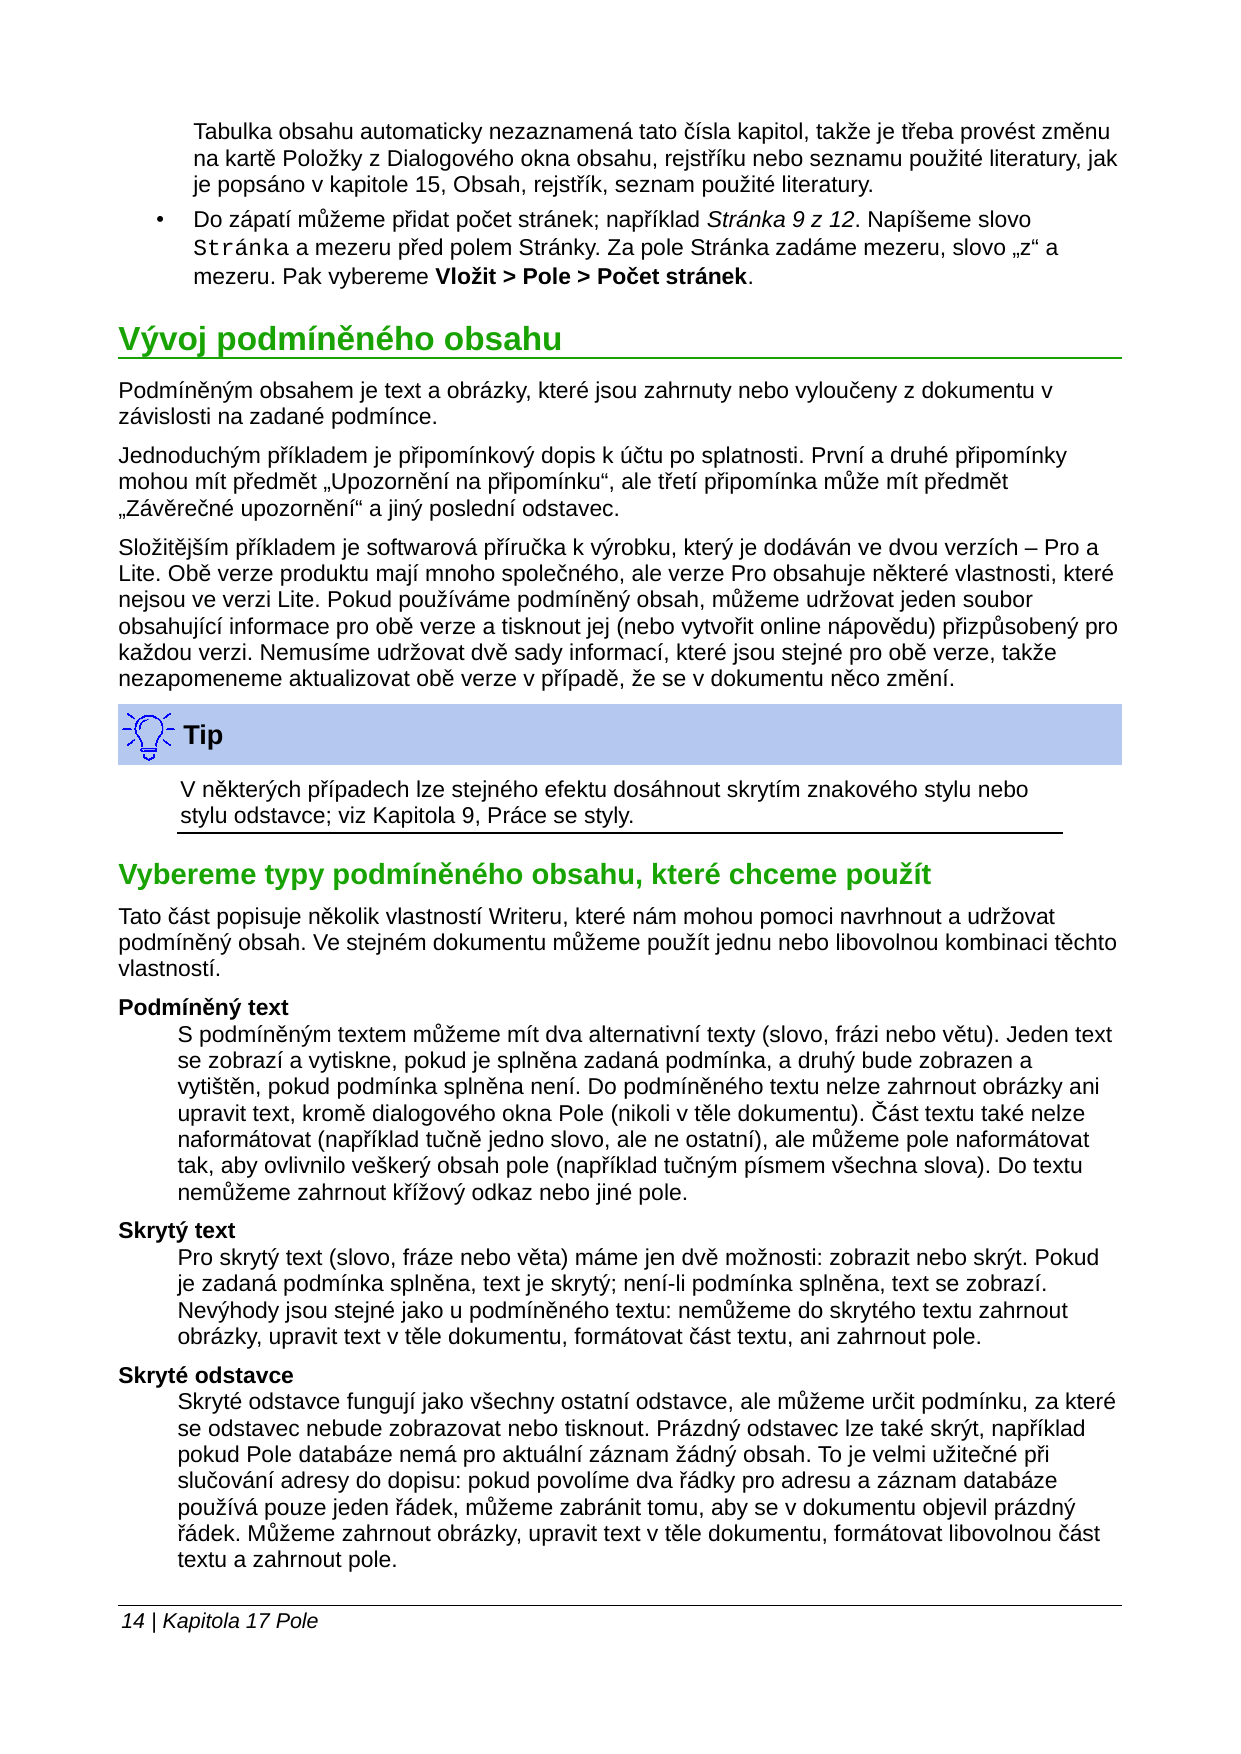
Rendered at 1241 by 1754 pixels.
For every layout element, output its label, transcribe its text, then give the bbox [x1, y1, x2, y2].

subtitle Vývoj podmíněného obsahu [118, 318, 1122, 357]
list Tabulka obsahu automaticky nezaznamená tato čísla kapitol, takže je třeba provést změnu na kartě Položky z Dialogového okna obsahu, rejstříku nebo seznamu použité literatury, jak je popsáno v kapitole 15, Obsah, rejstřík, seznam použité literatury. [193, 118, 1122, 197]
subtitle Vybereme typy podmíněného obsahu, které chceme použít [118, 857, 1122, 891]
text V některých případech lze stejného efektu dosáhnout skrytím znakového stylu nebo stylu odstavce; viz Kapitola 9, Práce se styly. [177, 773, 1063, 832]
text Jednoduchým příkladem je připomínkový dopis k účtu po splatnosti. První a druhé připomínky mohou mít předmět „Upozornění na připomínku“, ale třetí připomínka může mít předmět „Závěrečné upozornění“ a jiný poslední odstavec. [118, 442, 1122, 521]
subtitle Tip [118, 704, 1122, 765]
text Podmíněný text [118, 994, 1122, 1021]
text Skryté odstavce [118, 1362, 1122, 1388]
text Skrytý text [118, 1217, 1122, 1244]
text Podmíněným obsahem je text a obrázky, které jsou zahrnuty nebo vyloučeny z dokumentu v závislosti na zadané podmínce. [118, 377, 1122, 429]
picture [119, 705, 179, 765]
text Tato část popisuje několik vlastností Writeru, které nám mohou pomoci navrhnout a udržovat podmíněný obsah. Ve stejném dokumentu můžeme použít jednu nebo libovolnou kombinaci těchto vlastností. [118, 903, 1122, 982]
text S podmíněným textem můžeme mít dva alternativní texty (slovo, frázi nebo větu). Jeden text se zobrazí a vytiskne, pokud je splněna zadaná podmínka, a druhý bude zobrazen a vytištěn, pokud podmínka splněna není. Do podmíněného textu nelze zahrnout obrázky ani upravit text, kromě dialogového okna Pole (nikoli v těle dokumentu). Část textu také nelze naformátovat (například tučně jedno slovo, ale ne ostatní), ale můžeme pole naformátovat tak, aby ovlivnilo veškerý obsah pole (například tučným písmem všechna slova). Do textu nemůžeme zahrnout křížový odkaz nebo jiné pole. [177, 1021, 1122, 1205]
text Pro skrytý text (slovo, fráze nebo věta) máme jen dvě možnosti: zobrazit nebo skrýt. Pokud je zadaná podmínka splněna, text je skrytý; není-li podmínka splněna, text se zobrazí. Nevýhody jsou stejné jako u podmíněného textu: nemůžeme do skrytého textu zahrnout obrázky, upravit text v těle dokumentu, formátovat část textu, ani zahrnout pole. [177, 1244, 1122, 1349]
text Skryté odstavce fungují jako všechny ostatní odstavce, ale můžeme určit podmínku, za které se odstavec nebude zobrazovat nebo tisknout. Prázdný odstavec lze také skrýt, například pokud Pole databáze nemá pro aktuální záznam žádný obsah. To je velmi užitečné při slučování adresy do dopisu: pokud povolíme dva řádky pro adresu a záznam databáze používá pouze jeden řádek, můžeme zabránit tomu, aby se v dokumentu objevil prázdný řádek. Můžeme zahrnout obrázky, upravit text v těle dokumentu, formátovat libovolnou část textu a zahrnout pole. [177, 1388, 1122, 1573]
text Složitějším příkladem je softwarová příručka k výrobku, který je dodáván ve dvou verzích – Pro a Lite. Obě verze produktu mají mnoho společného, ale verze Pro obsahuje některé vlastnosti, které nejsou ve verzi Lite. Pokud používáme podmíněný obsah, můžeme udržovat jeden soubor obsahující informace pro obě verze a tisknout jej (nebo vytvořit online nápovědu) přizpůsobený pro každou verzi. Nemusíme udržovat dvě sady informací, které jsou stejné pro obě verze, takže nezapomeneme aktualizovat obě verze v případě, že se v dokumentu něco změní. [118, 533, 1122, 692]
list Do zápatí můžeme přidat počet stránek; například Stránka 9 z 12. Napíšeme slovo Stránka a mezeru před polem Stránky. Za pole Stránka zadáme mezeru, slovo „z“ a mezeru. Pak vybereme Vložit > Pole > Počet stránek. [156, 206, 1122, 289]
